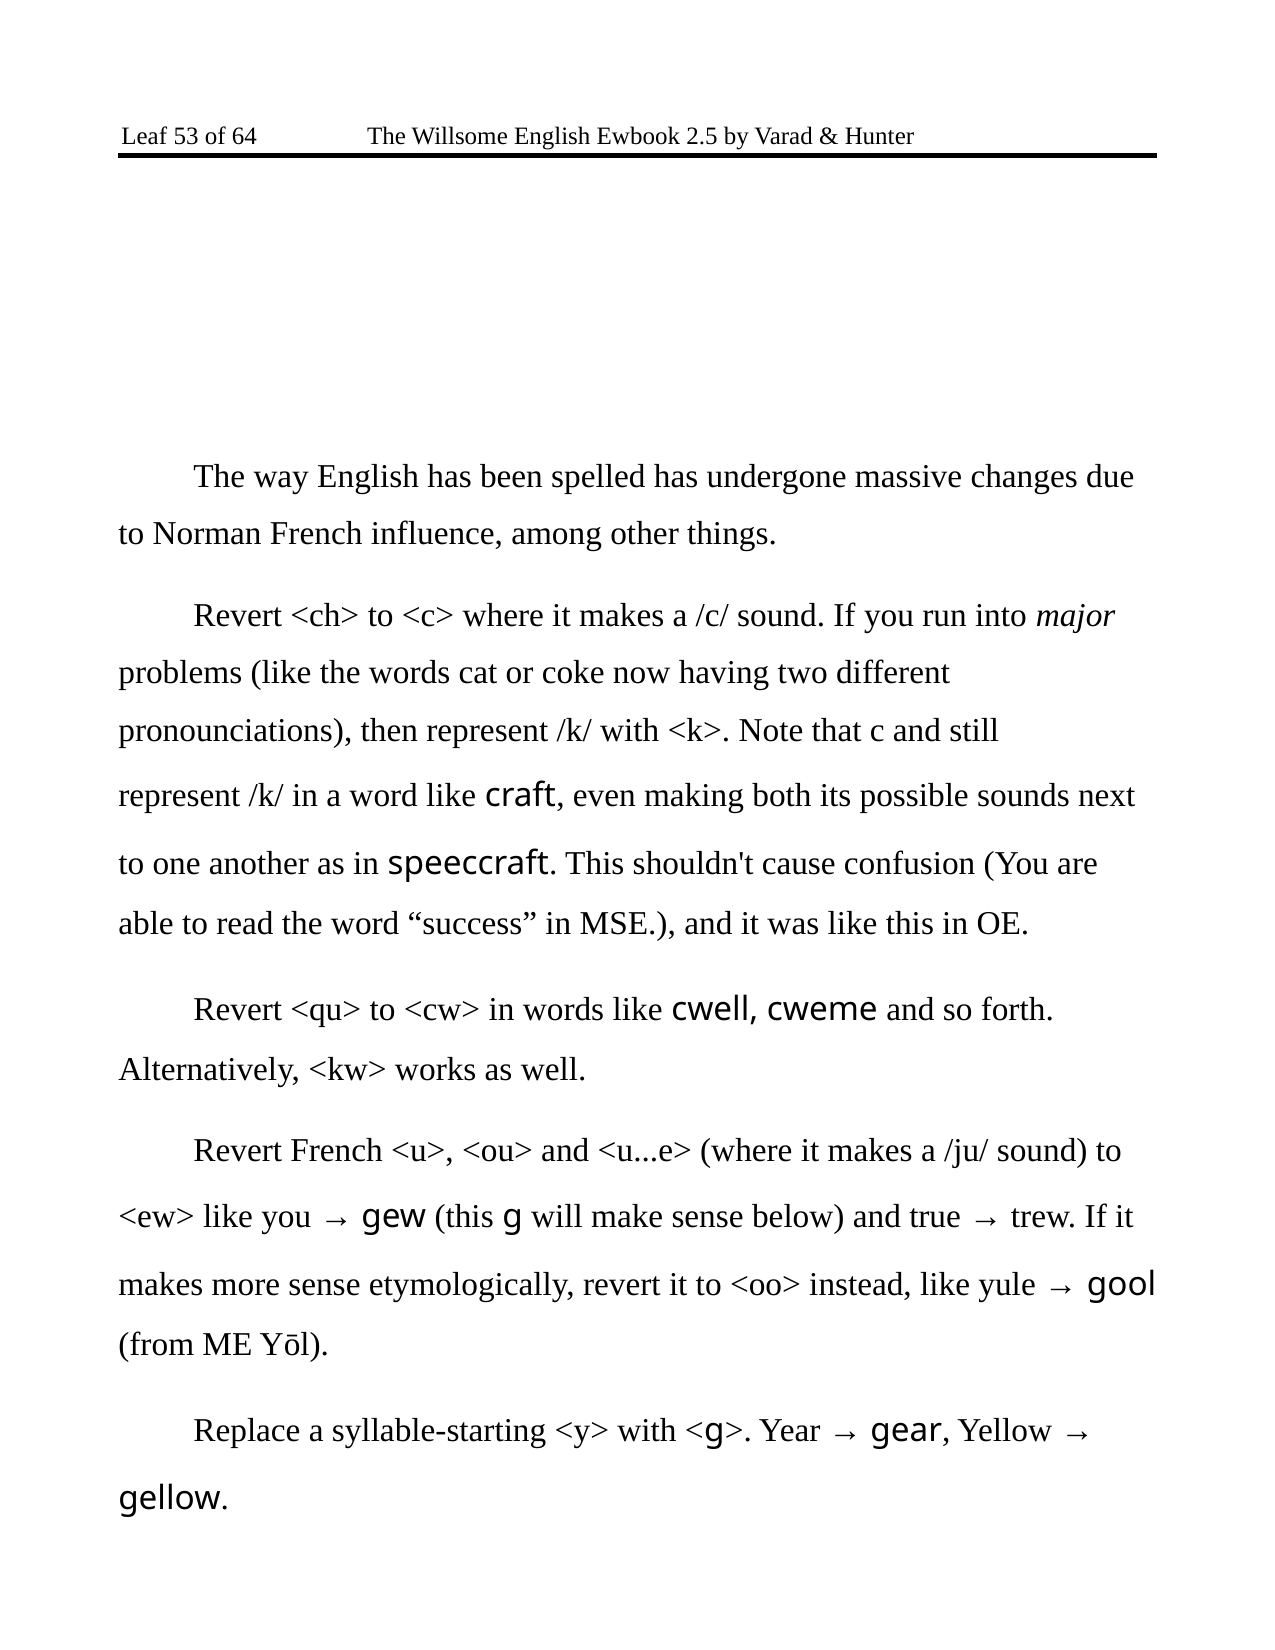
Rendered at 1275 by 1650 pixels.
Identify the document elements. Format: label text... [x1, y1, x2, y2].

text Revert <qu> to <cw> in words like cwell, cweme and so forth. Alternatively, <kw> works as well. [118, 985, 1157, 1088]
text Revert <ch> to <c> where it makes a /c/ sound. If you run into major problems (like the words cat or coke now having two different pronounciations), then represent /k/ with <k>. Note that c and still represent /k/ in a word like craft, even making both its possible sounds next to one another as in speeccraft. This shouldn't cause confusion (You are able to read the word “success” in MSE.), and it was like this in OE. [118, 595, 1157, 942]
text Replace a syllable-starting <y> with <g>. Year → gear, Yellow → gellow. [118, 1406, 1157, 1519]
text Revert French <u>, <ou> and <u...e> (where it makes a /ju/ sound) to <ew> like you → gew (this g will make sense below) and true → trew. If it makes more sense etymologically, revert it to <oo> instead, like yule → gool (from ME Yōl). [118, 1131, 1157, 1363]
text The way English has been spelled has undergone massive changes due to Norman French influence, among other things. [118, 456, 1157, 552]
